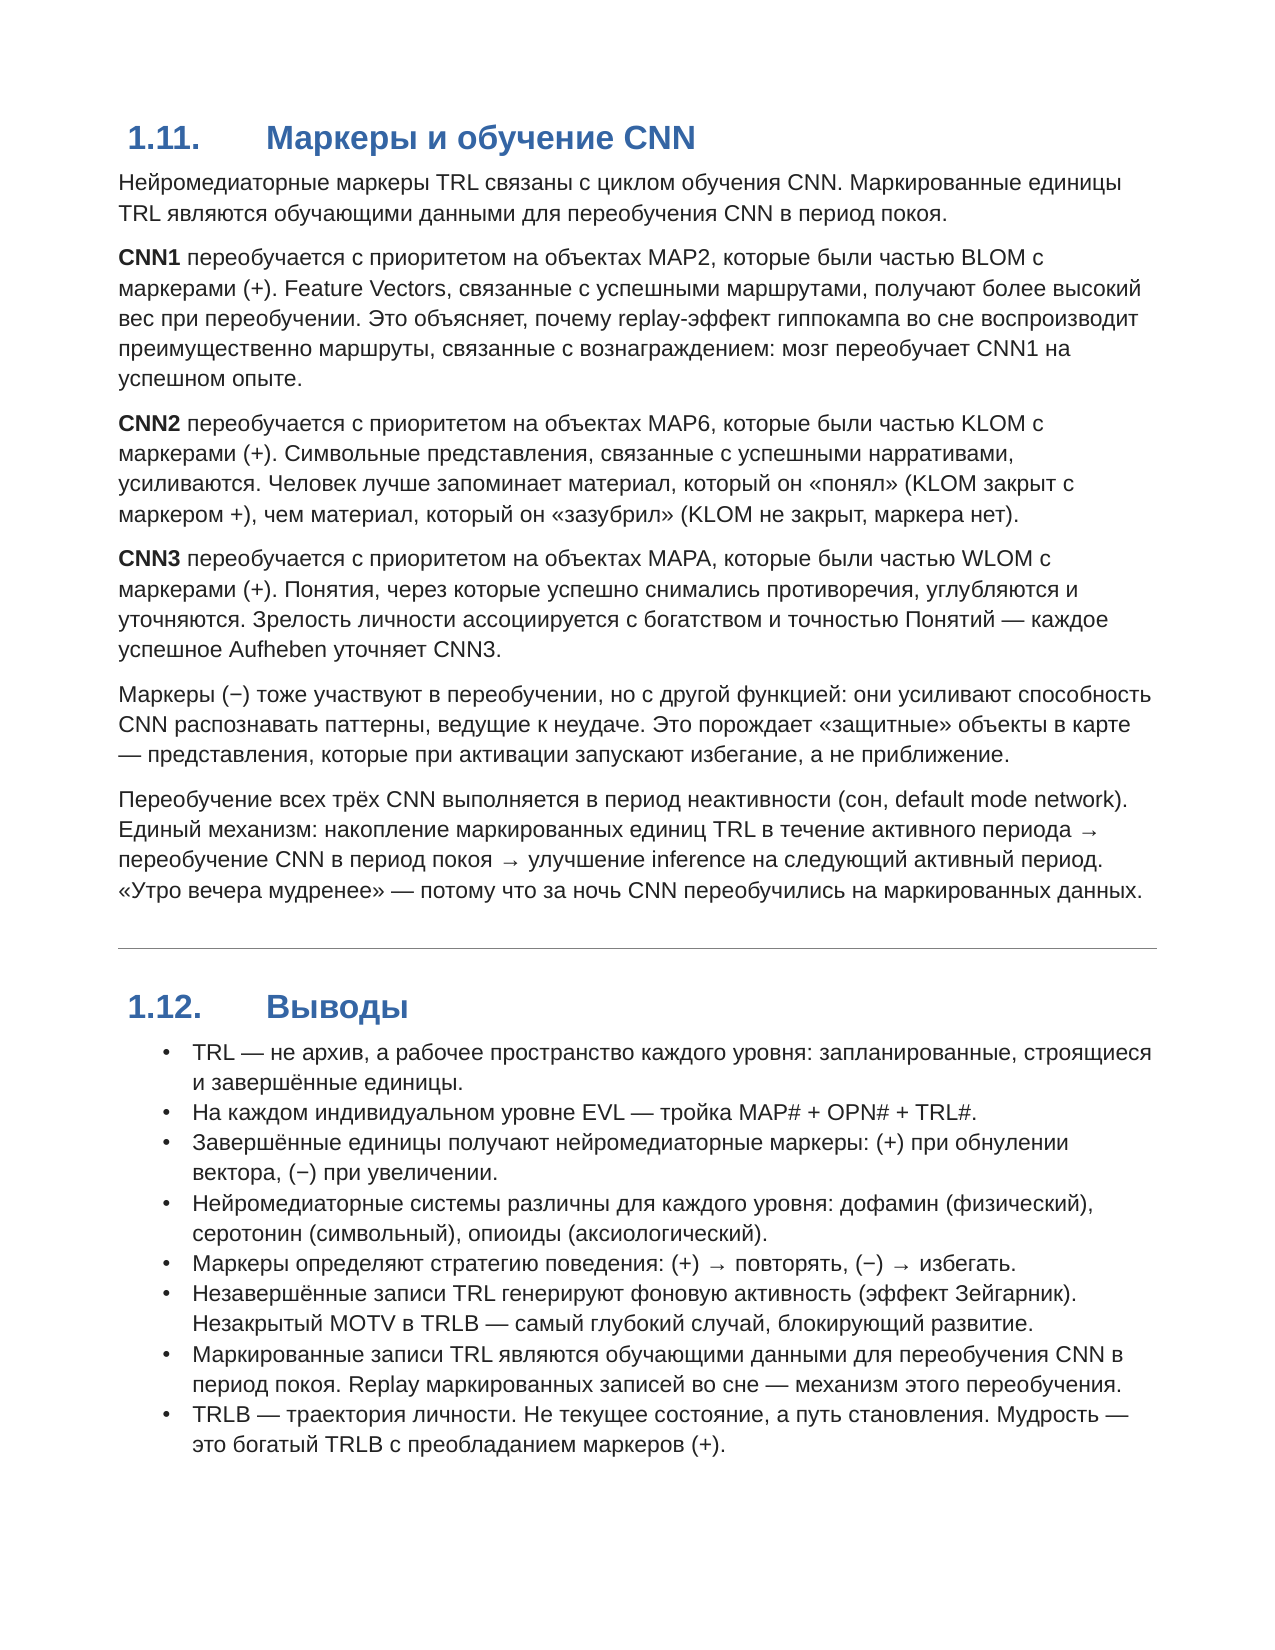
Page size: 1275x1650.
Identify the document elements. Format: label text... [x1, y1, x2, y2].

text CNN1 переобучается с приоритетом на объектах MAP2, которые были частью BLOM с маркерами (+). Feature Vectors, связанные с успешными маршрутами, получают более высокий вес при переобучении. Это объясняет, почему replay-эффект гиппокампа во сне воспроизводит преимущественно маршруты, связанные с вознаграждением: мозг переобучает CNN1 на успешном опыте. [118, 244, 1157, 391]
list Маркированные записи TRL являются обучающими данными для переобучения CNN в период покоя. Replay маркированных записей во сне — механизм этого переобучения. [162, 1341, 1157, 1397]
list Незавершённые записи TRL генерируют фоновую активность (эффект Зейгарник). Незакрытый MOTV в TRLB — самый глубокий случай, блокирующий развитие. [162, 1280, 1157, 1337]
list На каждом индивидуальном уровне EVL — тройка MAP# + OPN# + TRL#. [162, 1099, 1157, 1125]
text Маркеры (−) тоже участвуют в переобучении, но с другой функцией: они усиливают способность CNN распознавать паттерны, ведущие к неудаче. Это порождает «защитные» объекты в карте — представления, которые при активации запускают избегание, а не приближение. [118, 681, 1157, 767]
list TRLB — траектория личности. Не текущее состояние, а путь становления. Мудрость — это богатый TRLB с преобладанием маркеров (+). [162, 1401, 1157, 1458]
text Нейромедиаторные маркеры TRL связаны с циклом обучения CNN. Маркированные единицы TRL являются обучающими данными для переобучения CNN в период покоя. [118, 169, 1157, 226]
subtitle Выводы [118, 987, 1157, 1026]
subtitle Маркеры и обучение CNN [118, 118, 1157, 157]
list TRL — не архив, а рабочее пространство каждого уровня: запланированные, строящиеся и завершённые единицы. [162, 1038, 1157, 1095]
text Переобучение всех трёх CNN выполняется в период неактивности (сон, default mode network). Единый механизм: накопление маркированных единиц TRL в течение активного периода → переобучение CNN в период покоя → улучшение inference на следующий активный период. «Утро вечера мудренее» — потому что за ночь CNN переобучились на маркированных данных. [118, 786, 1157, 903]
list Нейромедиаторные системы различны для каждого уровня: дофамин (физический), серотонин (символьный), опиоиды (аксиологический). [162, 1189, 1157, 1246]
list Завершённые единицы получают нейромедиаторные маркеры: (+) при обнулении вектора, (−) при увеличении. [162, 1129, 1157, 1186]
list Маркеры определяют стратегию поведения: (+) → повторять, (−) → избегать. [162, 1250, 1157, 1276]
text CNN3 переобучается с приоритетом на объектах MAPA, которые были частью WLOM с маркерами (+). Понятия, через которые успешно снимались противоречия, углубляются и уточняются. Зрелость личности ассоциируется с богатством и точностью Понятий — каждое успешное Aufheben уточняет CNN3. [118, 545, 1157, 662]
text CNN2 переобучается с приоритетом на объектах MAP6, которые были частью KLOM с маркерами (+). Символьные представления, связанные с успешными нарративами, усиливаются. Человек лучше запоминает материал, который он «понял» (KLOM закрыт с маркером +), чем материал, который он «зазубрил» (KLOM не закрыт, маркера нет). [118, 410, 1157, 527]
